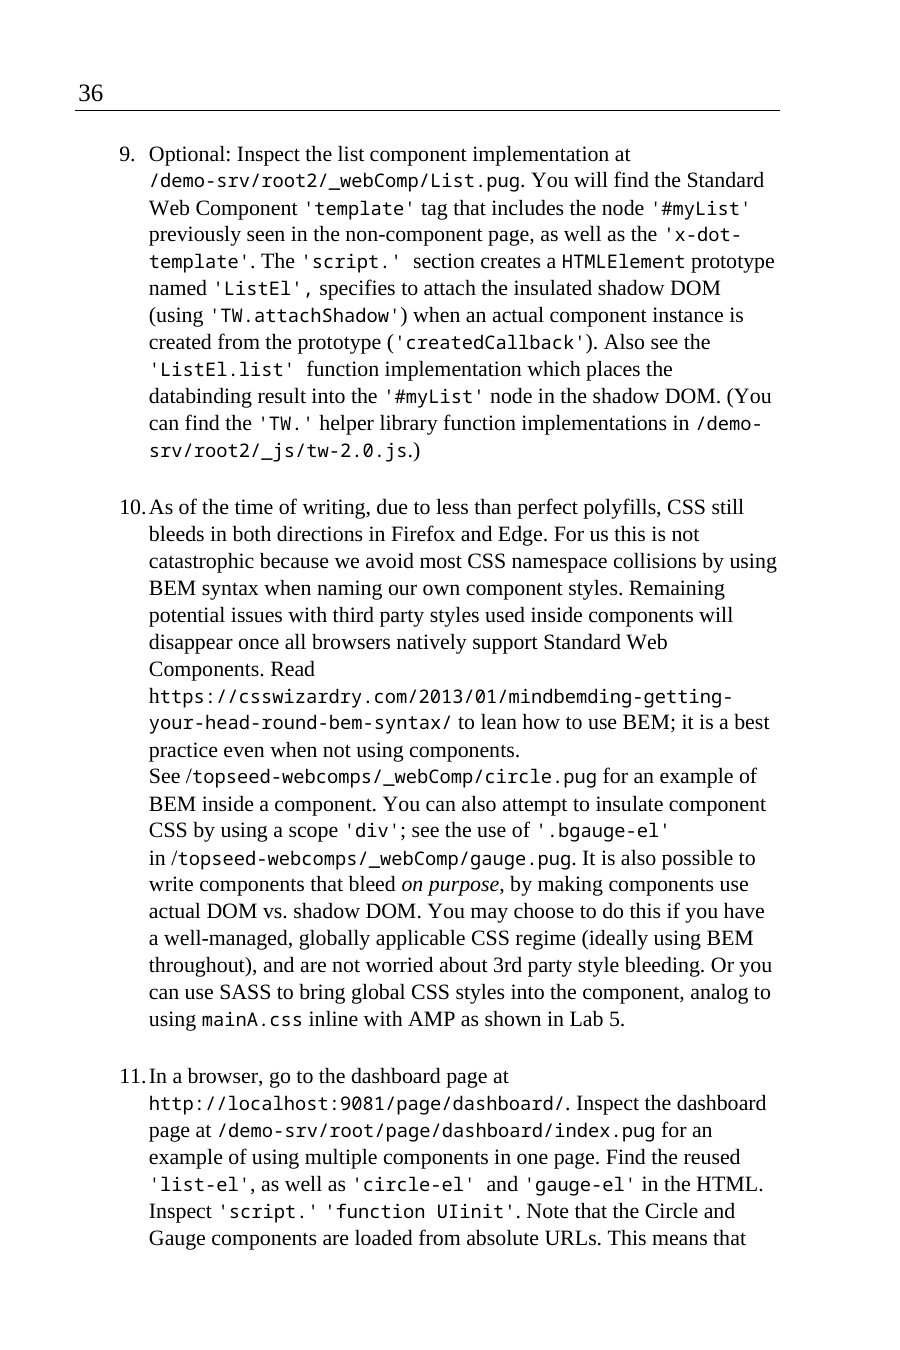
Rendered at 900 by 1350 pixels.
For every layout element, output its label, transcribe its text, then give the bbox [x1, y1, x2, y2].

list As of the time of writing, due to less than perfect polyfills, CSS still bleeds in both directions in Firefox and Edge. For us this is not catastrophic because we avoid most CSS namespace collisions by using BEM syntax when naming our own component styles. Remaining potential issues with third party styles used inside components will disappear once all browsers natively support Standard Web Components. Read https://csswizardry.com/2013/01/mindbemding-getting-your-head-round-bem-syntax/ to lean how to use BEM; it is a best practice even when not using components. See /topseed-webcomps/_webComp/circle.pug for an example of BEM inside a component. You can also attempt to insulate component CSS by using a scope 'div'; see the use of '.bgauge-el' in /topseed-webcomps/_webComp/gauge.pug. It is also possible to write components that bleed on purpose, by making components use actual DOM vs. shadow DOM. You may choose to do this if you have a well-managed, globally applicable CSS regime (ideally using BEM throughout), and are not worried about 3rd party style bleeding. Or you can use SASS to bring global CSS styles into the component, analog to using mainA.css inline with AMP as shown in Lab 5. [119, 493, 780, 1032]
list Optional: Inspect the list component implementation at /demo-srv/root2/_webComp/List.pug. You will find the Standard Web Component 'template' tag that includes the node '#myList' previously seen in the non-component page, as well as the 'x-dot-template'. The 'script.' section creates a HTMLElement prototype named 'ListEl', specifies to attach the insulated shadow DOM (using 'TW.attachShadow') when an actual component instance is created from the prototype ('createdCallback'). Also see the 'ListEl.list' function implementation which places the databinding result into the '#myList' node in the shadow DOM. (You can find the 'TW.' helper library function implementations in /demo-srv/root2/_js/tw-2.0.js.) [119, 139, 780, 463]
list In a browser, go to the dashboard page at http://localhost:9081/page/dashboard/. Inspect the dashboard page at /demo-srv/root/page/dashboard/index.pug for an example of using multiple components in one page. Find the reused 'list-el', as well as 'circle-el' and 'gauge-el' in the HTML. Inspect 'script.' 'function UIinit'. Note that the Circle and Gauge components are loaded from absolute URLs. This means that [119, 1062, 780, 1251]
